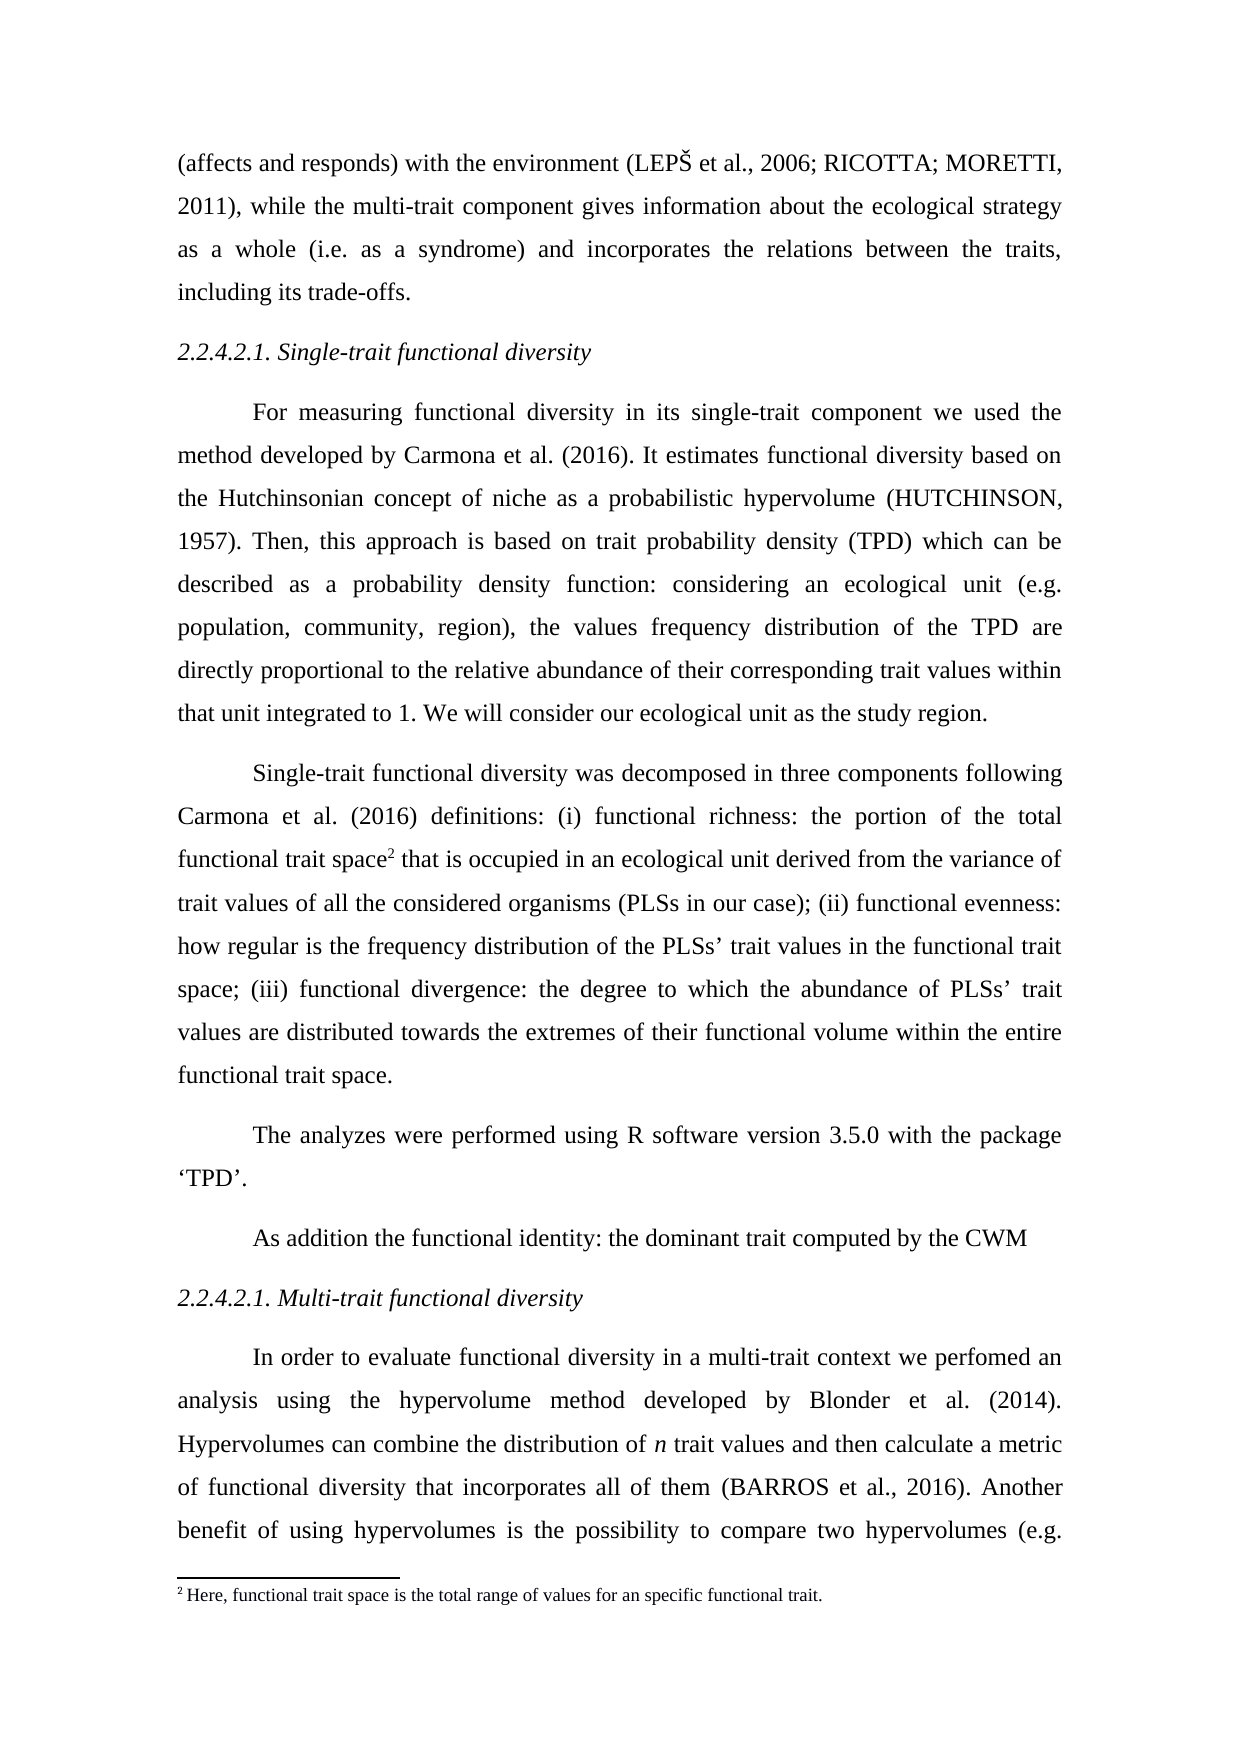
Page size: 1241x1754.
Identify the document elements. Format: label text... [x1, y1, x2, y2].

text For measuring functional diversity in its single-trait component we used the method developed by Carmona et al. (2016). It estimates functional diversity based on the Hutchinsonian concept of niche as a probabilistic hypervolume (HUTCHINSON, 1957)⁠. Then, this approach is based on trait probability density (TPD) which can be described as a probability density function: considering an ecological unit (e.g. population, community, region), the values frequency distribution of the TPD are directly proportional to the relative abundance of their corresponding trait values within that unit integrated to 1. We will consider our ecological unit as the study region. [177, 397, 1063, 727]
text Here, functional trait space is the total range of values for an specific functional trait. [177, 1584, 1063, 1606]
text 2.2.4.2.1. Single-trait functional diversity [177, 337, 1063, 366]
text As addition the functional identity: the dominant trait computed by the CWM [177, 1223, 1063, 1252]
text The analyzes were performed using R software version 3.5.0 with the package ‘TPD’. [177, 1120, 1063, 1192]
text 2.2.4.2.1. Multi-trait functional diversity [177, 1283, 1063, 1311]
text Single-trait functional diversity was decomposed in three components following Carmona et al. (2016) definitions: (i) functional richness: the portion of the total functional trait space that is occupied in an ecological unit derived from the variance of trait values of all the considered organisms (PLSs in our case); (ii) functional evenness: how regular is the frequency distribution of the PLSs’ trait values in the functional trait space; (iii) functional divergence: the degree to which the abundance of PLSs’ trait values are distributed towards the extremes of their functional volume within the entire functional trait space. [177, 758, 1063, 1089]
text In order to evaluate functional diversity in a multi-trait context we perfomed an analysis using the hypervolume method developed by Blonder et al. (2014). Hypervolumes can combine the distribution of n trait values and then calculate a metric of functional diversity that incorporates all of them (BARROS et al., 2016)⁠. Another benefit of using hypervolumes is the possibility to compare two hypervolumes (e.g. [177, 1342, 1063, 1544]
text (affects and responds) with the environment (LEPŠ et al., 2006; RICOTTA; MORETTI, 2011)⁠, while the multi-trait component gives information about the ecological strategy as a whole (i.e. as a syndrome) and incorporates the relations between the traits, including its trade-offs. [177, 148, 1063, 306]
